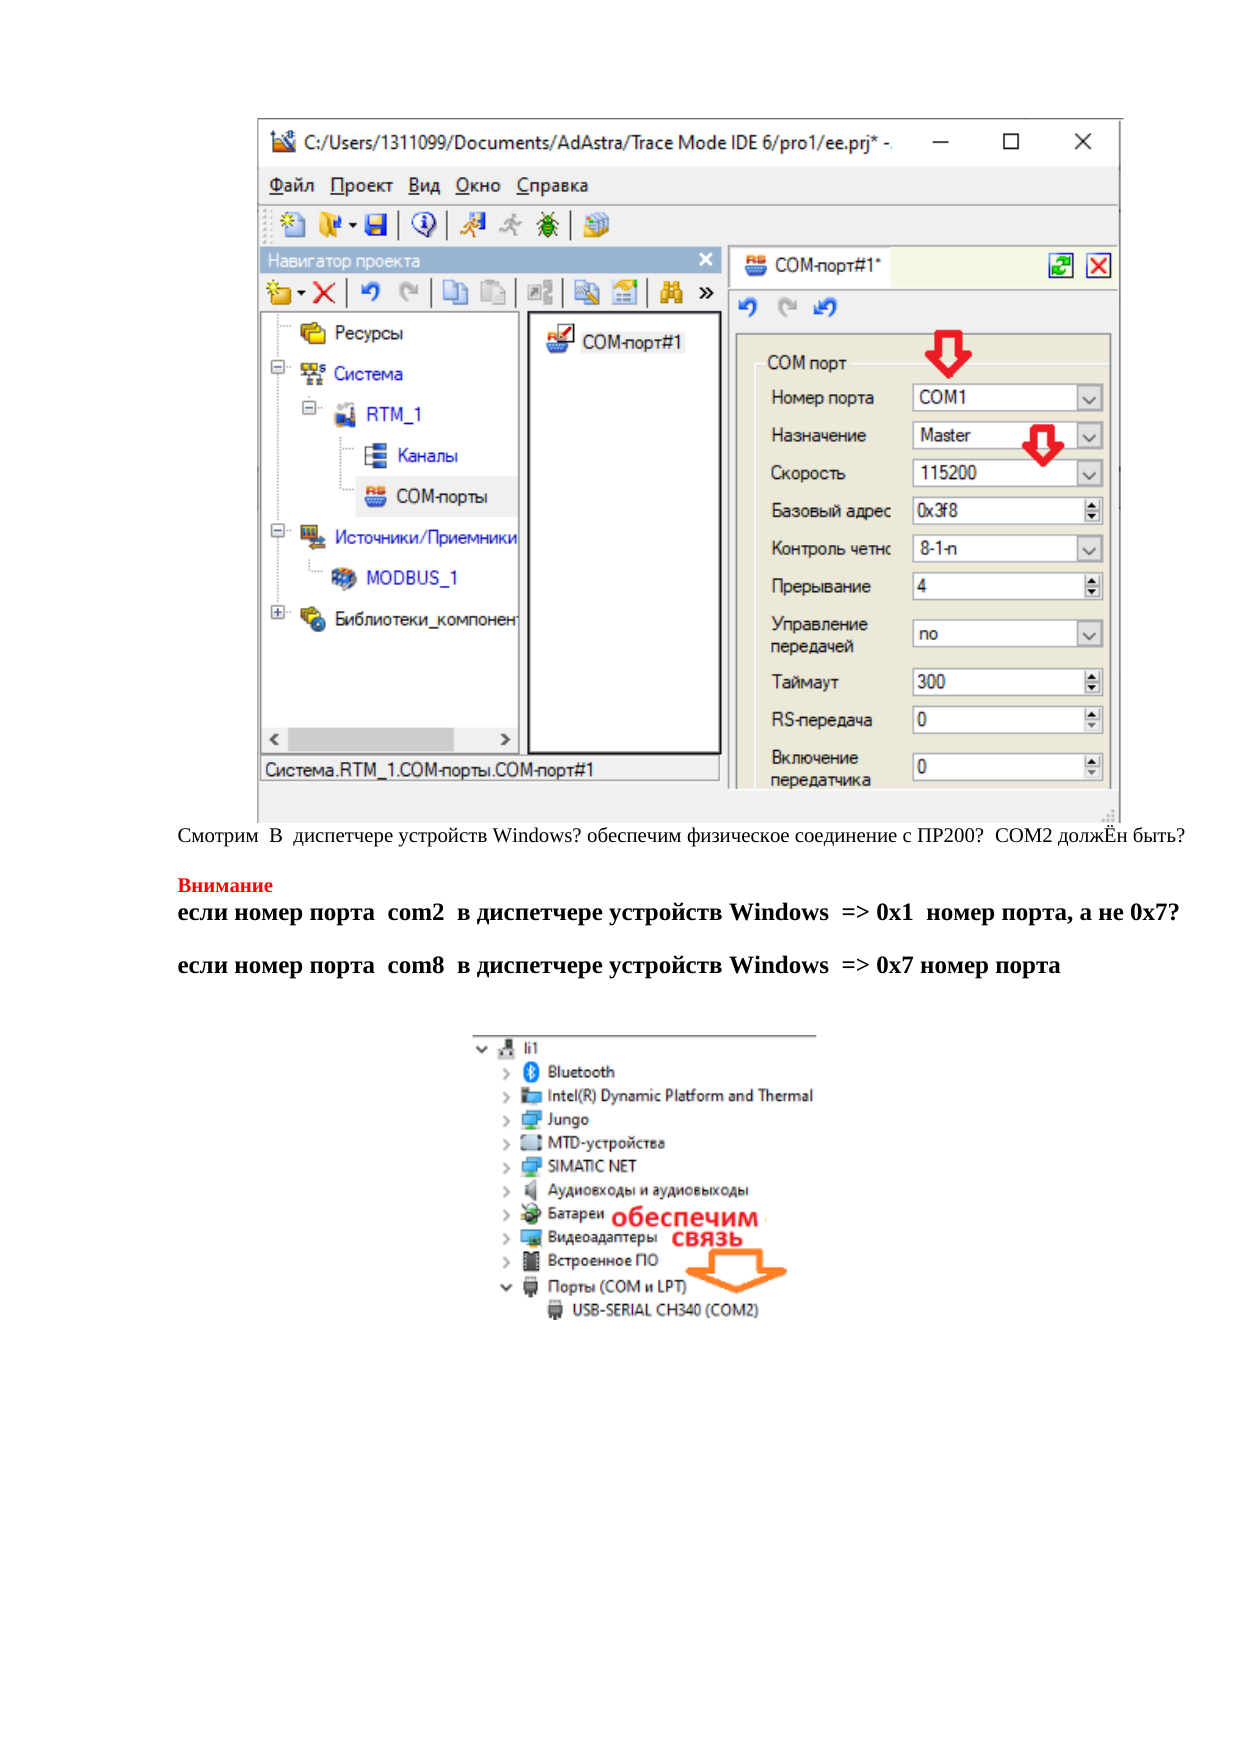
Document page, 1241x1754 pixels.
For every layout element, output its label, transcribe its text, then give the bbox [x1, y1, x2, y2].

text если номер порта com2 в диспетчере устройств Windows => 0x1 номер порта, а не 0x7? [177, 897, 1204, 926]
text Внимание [177, 873, 1204, 897]
text Смотрим В диспетчере устройств Windows? обеспечим физическое соединение с ПР200? COM2 должЁн быть? [177, 118, 1204, 847]
text если номер порта com8 в диспетчере устройств Windows => 0x7 номер порта [177, 950, 1204, 979]
